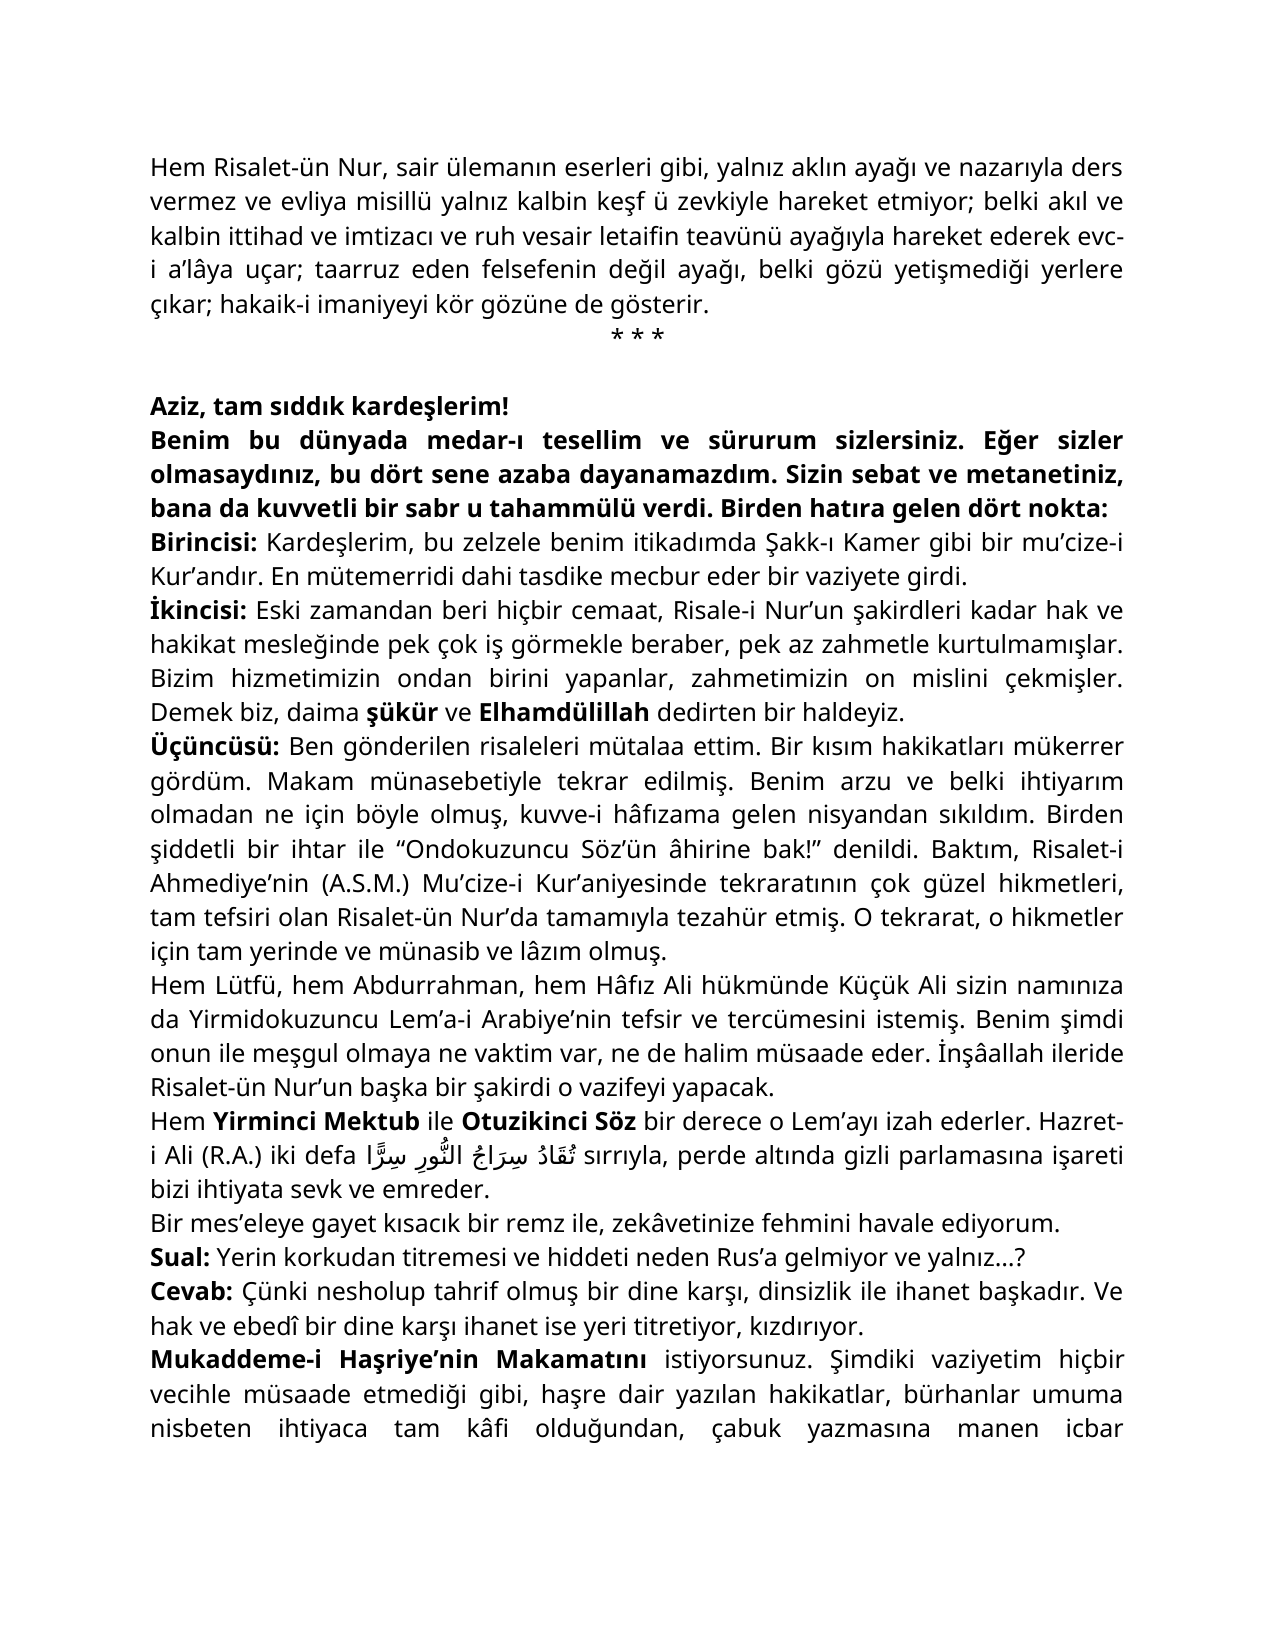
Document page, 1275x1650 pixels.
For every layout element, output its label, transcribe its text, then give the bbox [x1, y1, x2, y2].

text Bir mes’eleye gayet kısacık bir remz ile, zekâvetinize fehmini havale ediyorum. [150, 1206, 1125, 1240]
text Cevab: Çünki nesholup tahrif olmuş bir dine karşı, dinsizlik ile ihanet başkadır. Ve hak ve ebedî bir dine karşı ihanet ise yeri titretiyor, kızdırıyor. [150, 1274, 1125, 1342]
text Benim bu dünyada medar-ı tesellim ve sürurum sizlersiniz. Eğer sizler olmasaydınız, bu dört sene azaba dayanamazdım. Sizin sebat ve metanetiniz, bana da kuvvetli bir sabr u tahammülü verdi. Birden hatıra gelen dört nokta: [150, 422, 1125, 525]
text Hem Lütfü, hem Abdurrahman, hem Hâfız Ali hükmünde Küçük Ali sizin namınıza da Yirmidokuzuncu Lem’a-i Arabiye’nin tefsir ve tercümesini istemiş. Benim şimdi onun ile meşgul olmaya ne vaktim var, ne de halim müsaade eder. İnşâallah ileride Risalet-ün Nur’un başka bir şakirdi o vazifeyi yapacak. [150, 967, 1125, 1104]
text İkincisi: Eski zamandan beri hiçbir cemaat, Risale-i Nur’un şakirdleri kadar hak ve hakikat mesleğinde pek çok iş görmekle beraber, pek az zahmetle kurtulmamışlar. Bizim hizmetimizin ondan birini yapanlar, zahmetimizin on mislini çekmişler. Demek biz, daima şükür ve Elhamdülillah dedirten bir haldeyiz. [150, 593, 1125, 729]
text Birincisi: Kardeşlerim, bu zelzele benim itikadımda Şakk-ı Kamer gibi bir mu’cize-i Kur’andır. En mütemerridi dahi tasdike mecbur eder bir vaziyete girdi. [150, 525, 1125, 593]
text * * * [150, 320, 1125, 354]
text Aziz, tam sıddık kardeşlerim! [150, 388, 1125, 422]
text Hem Yirminci Mektub ile Otuzikinci Söz bir derece o Lem’ayı izah ederler. Hazret-i Ali (R.A.) iki defa تُقَادُ سِرَاجُ النُّورِ سِرًّا sırrıyla, perde altında gizli parlamasına işareti bizi ihtiyata sevk ve emreder. [150, 1104, 1125, 1206]
text Sual: Yerin korkudan titremesi ve hiddeti neden Rus’a gelmiyor ve yalnız…? [150, 1240, 1125, 1274]
text Mukaddeme-i Haşriye’nin Makamatını istiyorsunuz. Şimdiki vaziyetim hiçbir vecihle müsaade etmediği gibi, haşre dair yazılan hakikatlar, bürhanlar umuma nisbeten ihtiyaca tam kâfi olduğundan, çabuk yazmasına manen icbar [150, 1342, 1125, 1444]
text Üçüncüsü: Ben gönderilen risaleleri mütalaa ettim. Bir kısım hakikatları mükerrer gördüm. Makam münasebetiyle tekrar edilmiş. Benim arzu ve belki ihtiyarım olmadan ne için böyle olmuş, kuvve-i hâfızama gelen nisyandan sıkıldım. Birden şiddetli bir ihtar ile “Ondokuzuncu Söz’ün âhirine bak!” denildi. Baktım, Risalet-i Ahmediye’nin (A.S.M.) Mu’cize-i Kur’aniyesinde tekraratının çok güzel hikmetleri, tam tefsiri olan Risalet-ün Nur’da tamamıyla tezahür etmiş. O tekrarat, o hikmetler için tam yerinde ve münasib ve lâzım olmuş. [150, 729, 1125, 967]
text Hem Risalet-ün Nur, sair ülemanın eserleri gibi, yalnız aklın ayağı ve nazarıyla ders vermez ve evliya misillü yalnız kalbin keşf ü zevkiyle hareket etmiyor; belki akıl ve kalbin ittihad ve imtizacı ve ruh vesair letaifin teavünü ayağıyla hareket ederek evc-i a’lâya uçar; taarruz eden felsefenin değil ayağı, belki gözü yetişmediği yerlere çıkar; hakaik-i imaniyeyi kör gözüne de gösterir. [150, 150, 1125, 320]
